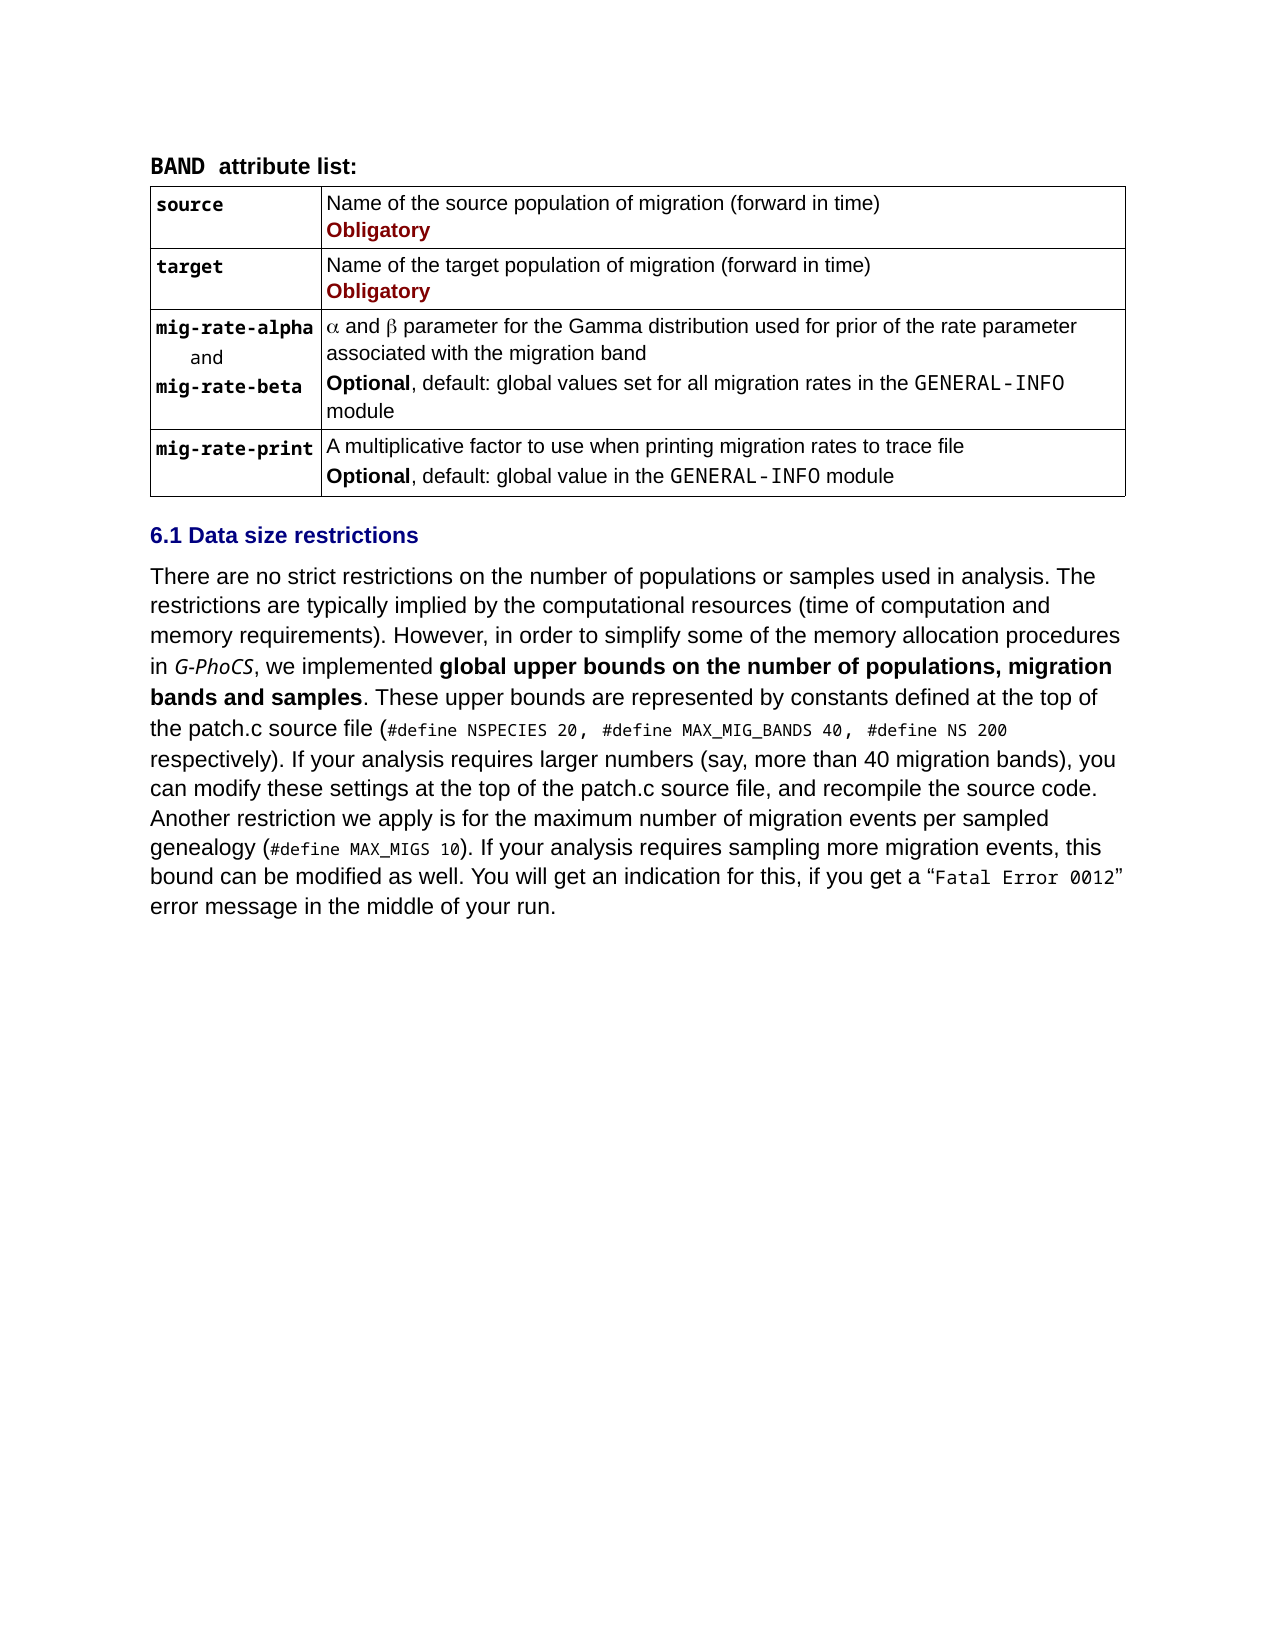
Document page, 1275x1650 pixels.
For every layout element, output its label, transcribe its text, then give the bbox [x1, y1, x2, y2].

text BAND attribute list: [150, 150, 1125, 181]
table_cell A multiplicative factor to use when printing migration rates to trace file Optional, default: global value in the GENERAL-INFO module [322, 430, 1125, 496]
table_header source [151, 187, 321, 247]
table_cell mig-rate-print [151, 430, 321, 496]
table_cell mig-rate-alpha and mig-rate-beta [151, 310, 321, 429]
table_header Name of the source population of migration (forward in time) Obligatory [322, 187, 1125, 247]
table_cell Name of the target population of migration (forward in time) Obligatory [322, 249, 1125, 309]
table_cell target [151, 249, 321, 309]
text 6.1 Data size restrictions [150, 522, 1125, 548]
text There are no strict restrictions on the number of populations or samples used in analysis. The restrictions are typically implied by the computational resources (time of computation and memory requirements). However, in order to simplify some of the memory allocation procedures in G-PhoCS, we implemented global upper bounds on the number of populations, migration bands and samples. These upper bounds are represented by constants defined at the top of the patch.c source file (#define NSPECIES 20, #define MAX_MIG_BANDS 40, #define NS 200 respectively). If your analysis requires larger numbers (say, more than 40 migration bands), you can modify these settings at the top of the patch.c source file, and recompile the source code. Another restriction we apply is for the maximum number of migration events per sampled genealogy (#define MAX_MIGS 10). If your analysis requires sampling more migration events, this bound can be modified as well. You will get an indication for this, if you get a “Fatal Error 0012” error message in the middle of your run. [150, 564, 1125, 919]
table_cell a and b parameter for the Gamma distribution used for prior of the rate parameter associated with the migration band Optional, default: global values set for all migration rates in the GENERAL-INFO module [322, 310, 1125, 429]
